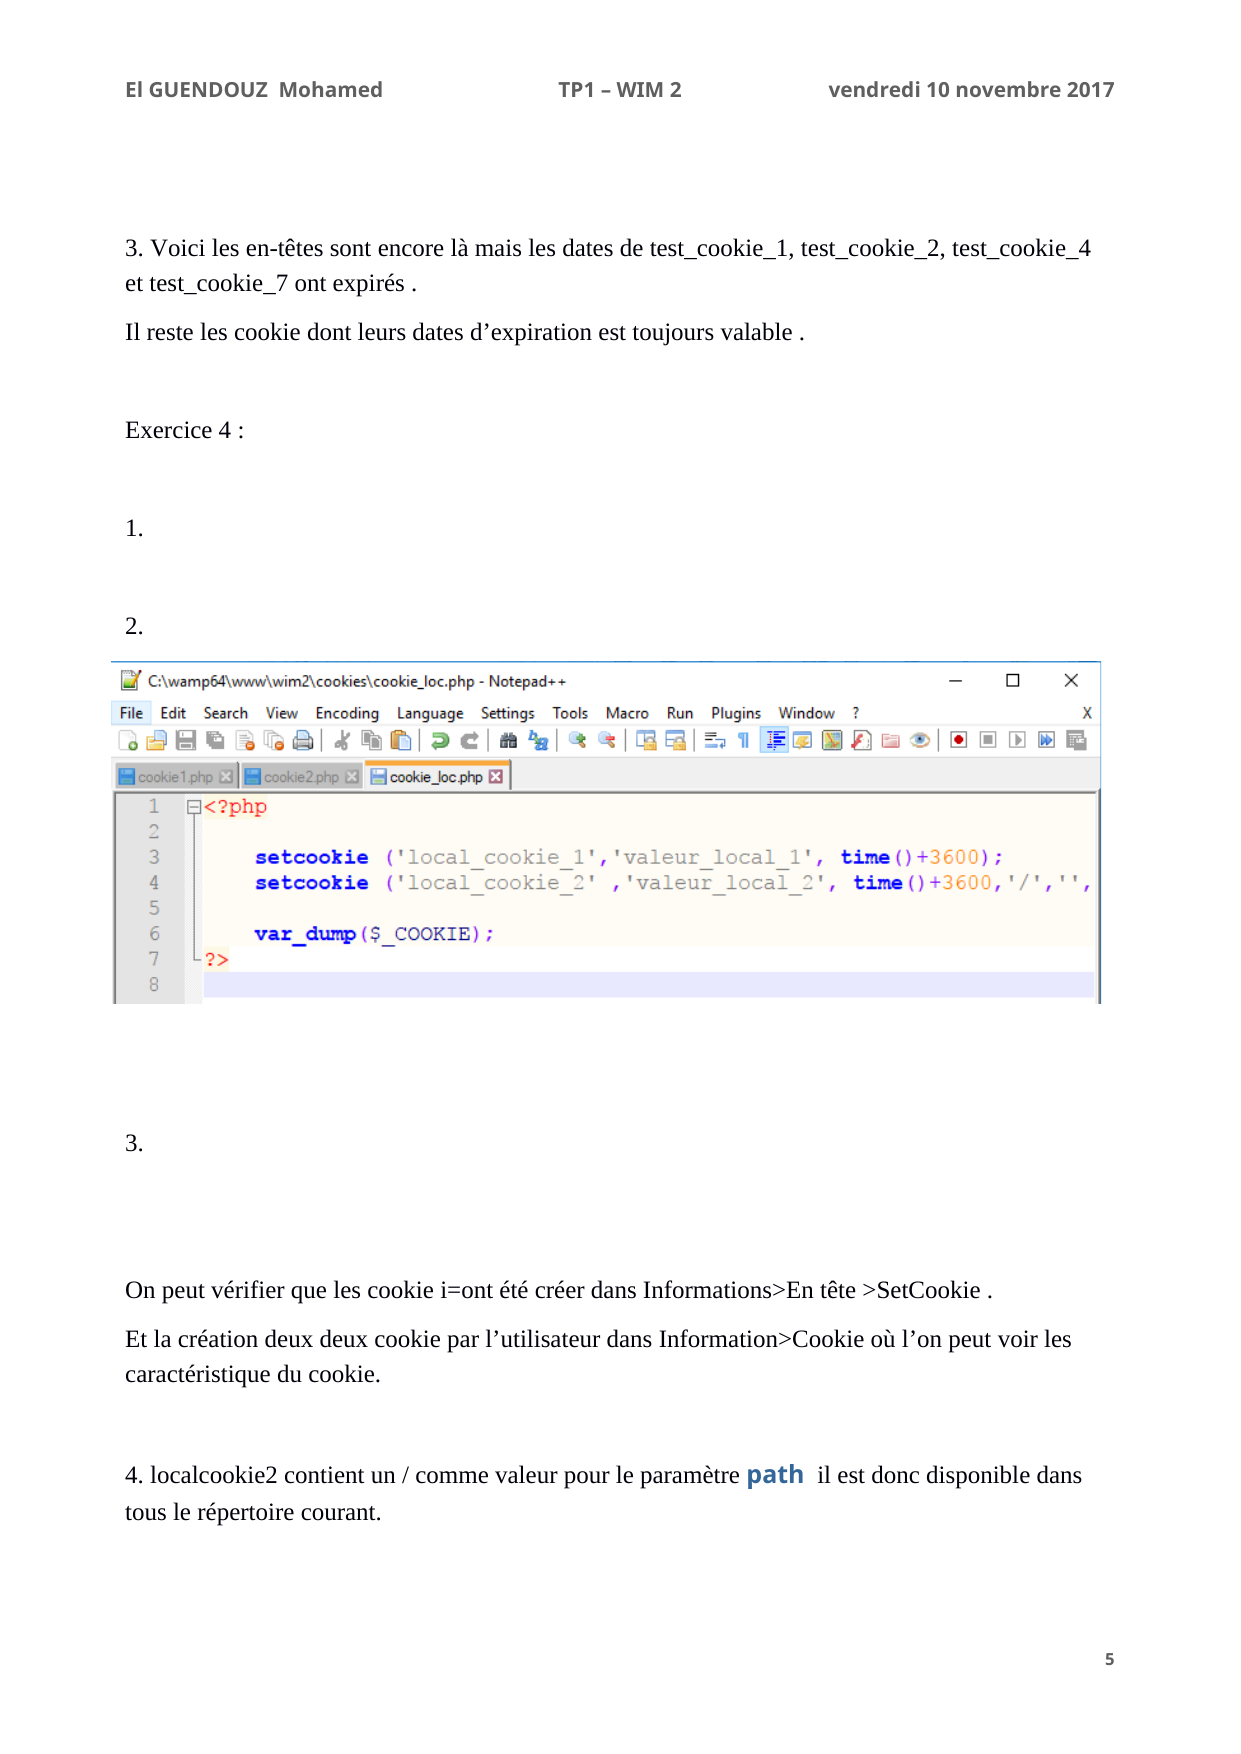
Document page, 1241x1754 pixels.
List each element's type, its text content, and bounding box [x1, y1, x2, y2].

text 2. [125, 611, 1115, 640]
text 4. localcookie2 contient un / comme valeur pour le paramètre path il est donc disponible dans tous le répertoire courant. [125, 1457, 1115, 1526]
text Il reste les cookie dont leurs dates d’expiration est toujours valable . [125, 317, 1115, 346]
text 3. [125, 1128, 1115, 1157]
text Et la création deux deux cookie par l’utilisateur dans Information>Cookie où l’on peut voir les caractéristique du cookie. [125, 1324, 1115, 1388]
text 3. Voici les en-têtes sont encore là mais les dates de test_cookie_1, test_cookie_2, test_cookie_4 et test_cookie_7 ont expirés . [125, 233, 1115, 297]
picture [111, 661, 1102, 1004]
text 1. [125, 513, 1115, 542]
text On peut vérifier que les cookie i=ont été créer dans Informations>En tête >SetCookie . [125, 1275, 1115, 1304]
text Exercice 4 : [125, 415, 1115, 444]
